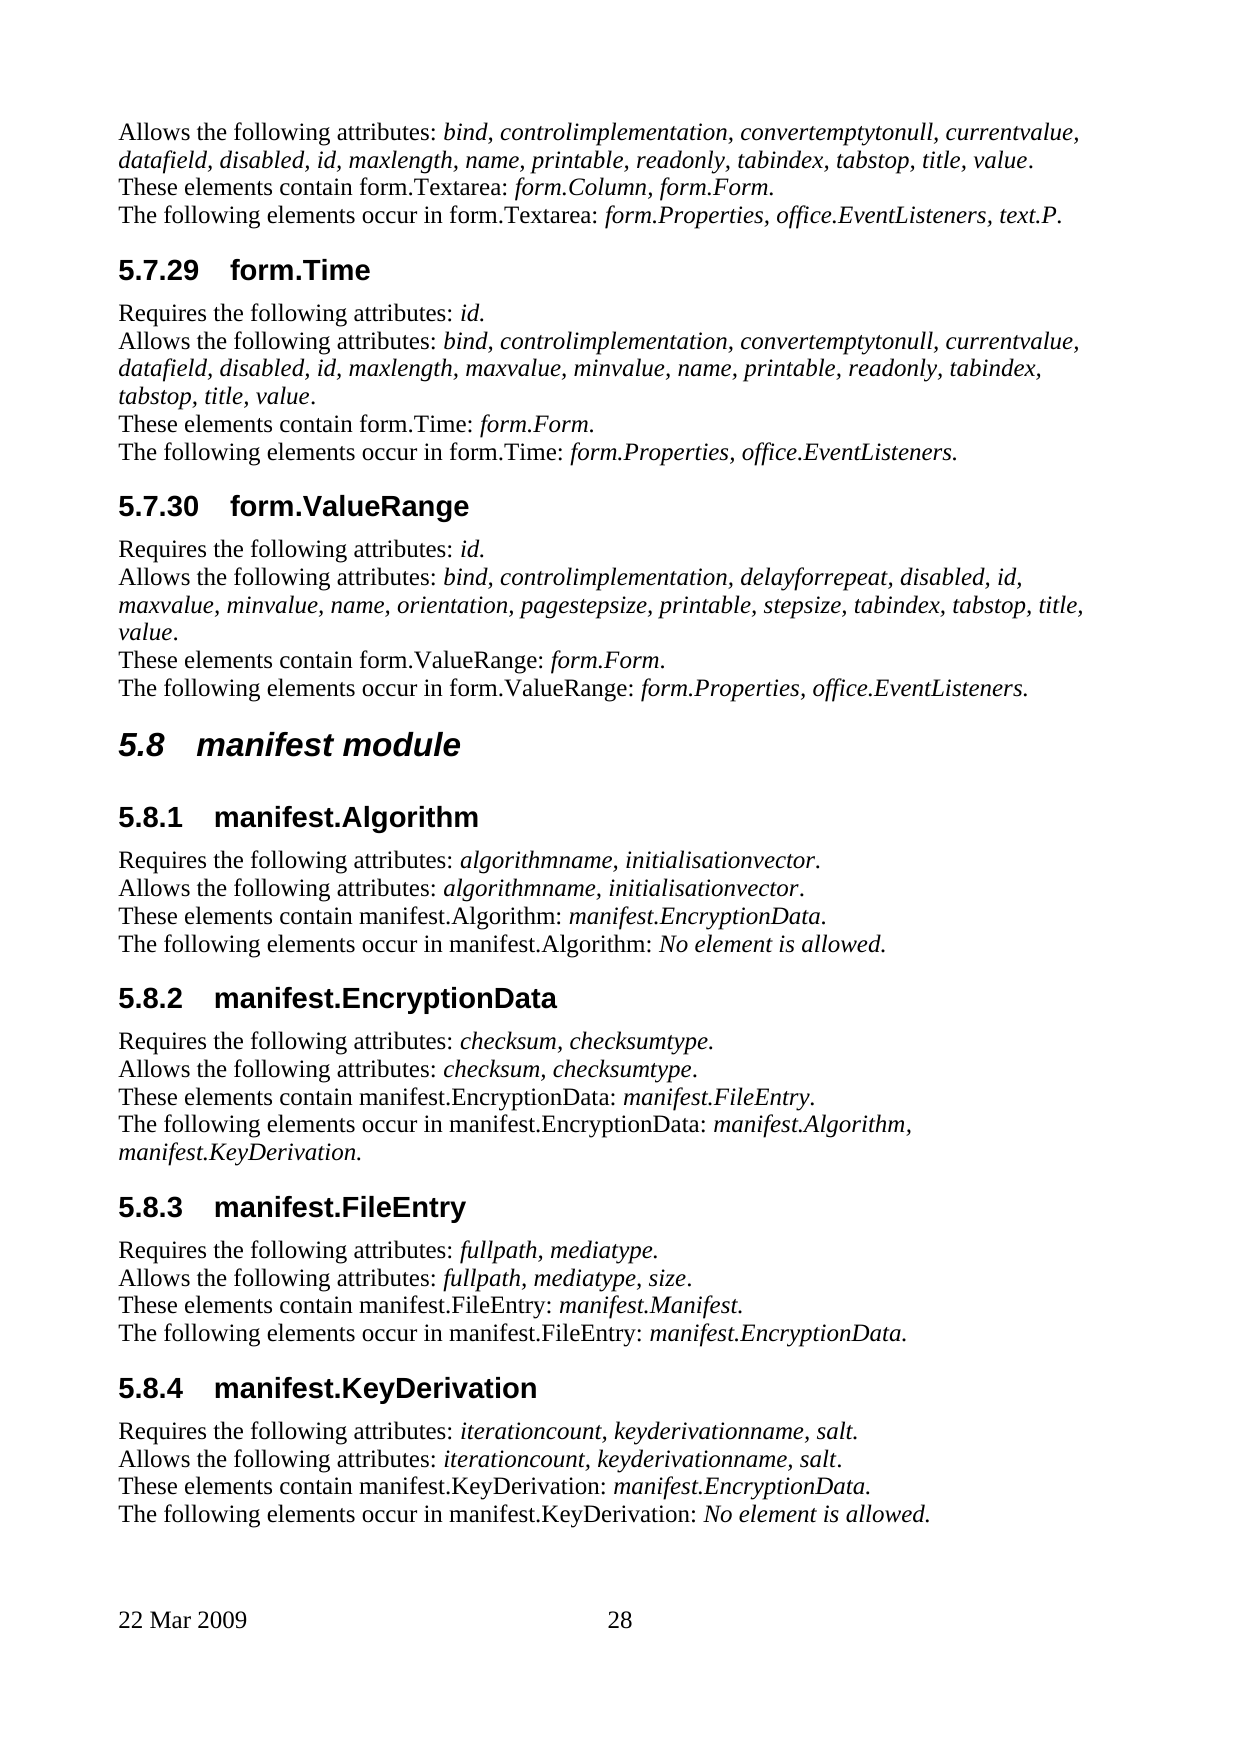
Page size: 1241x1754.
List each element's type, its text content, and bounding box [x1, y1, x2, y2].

text These elements contain manifest.KeyDerivation: manifest.EncryptionData. [118, 1472, 1122, 1500]
text These elements contain form.Textarea: form.Column, form.Form. [118, 173, 1122, 201]
text Allows the following attributes: checksum, checksumtype. [118, 1055, 1122, 1083]
subtitle form.Time [118, 254, 1122, 287]
text These elements contain manifest.Algorithm: manifest.EncryptionData. [118, 902, 1122, 930]
subtitle manifest.KeyDerivation [118, 1372, 1122, 1404]
subtitle manifest.Algorithm [118, 801, 1122, 834]
text Requires the following attributes: checksum, checksumtype. [118, 1027, 1122, 1055]
subtitle manifest.EncryptionData [118, 982, 1122, 1015]
text Requires the following attributes: fullpath, mediatype. [118, 1236, 1122, 1264]
text The following elements occur in manifest.FileEntry: manifest.EncryptionData. [118, 1319, 1122, 1347]
text Requires the following attributes: id. [118, 299, 1122, 327]
text The following elements occur in form.Textarea: form.Properties, office.EventListeners, text.P. [118, 201, 1122, 229]
text These elements contain form.ValueRange: form.Form. [118, 646, 1122, 674]
subtitle manifest module [118, 727, 1122, 764]
text The following elements occur in form.ValueRange: form.Properties, office.EventListeners. [118, 674, 1122, 702]
text These elements contain manifest.EncryptionData: manifest.FileEntry. [118, 1083, 1122, 1111]
text The following elements occur in manifest.EncryptionData: manifest.Algorithm, manifest.KeyDerivation. [118, 1111, 1122, 1166]
text Allows the following attributes: fullpath, mediatype, size. [118, 1264, 1122, 1292]
subtitle form.ValueRange [118, 490, 1122, 523]
text These elements contain form.Time: form.Form. [118, 410, 1122, 438]
text Allows the following attributes: bind, controlimplementation, delayforrepeat, disabled, id, maxvalue, minvalue, name, orientation, pagestepsize, printable, stepsize, tabindex, tabstop, title, value. [118, 563, 1122, 646]
text The following elements occur in manifest.Algorithm: No element is allowed. [118, 930, 1122, 957]
text Allows the following attributes: bind, controlimplementation, convertemptytonull, currentvalue, datafield, disabled, id, maxlength, name, printable, readonly, tabindex, tabstop, title, value. [118, 118, 1122, 173]
subtitle manifest.FileEntry [118, 1191, 1122, 1224]
text Requires the following attributes: algorithmname, initialisationvector. [118, 847, 1122, 874]
text Requires the following attributes: iterationcount, keyderivationname, salt. [118, 1417, 1122, 1445]
text Allows the following attributes: iterationcount, keyderivationname, salt. [118, 1445, 1122, 1472]
text Allows the following attributes: algorithmname, initialisationvector. [118, 874, 1122, 902]
text The following elements occur in form.Time: form.Properties, office.EventListeners. [118, 438, 1122, 465]
text Requires the following attributes: id. [118, 535, 1122, 563]
text Allows the following attributes: bind, controlimplementation, convertemptytonull, currentvalue, datafield, disabled, id, maxlength, maxvalue, minvalue, name, printable, readonly, tabindex, tabstop, title, value. [118, 327, 1122, 410]
text These elements contain manifest.FileEntry: manifest.Manifest. [118, 1292, 1122, 1319]
text The following elements occur in manifest.KeyDerivation: No element is allowed. [118, 1500, 1122, 1528]
